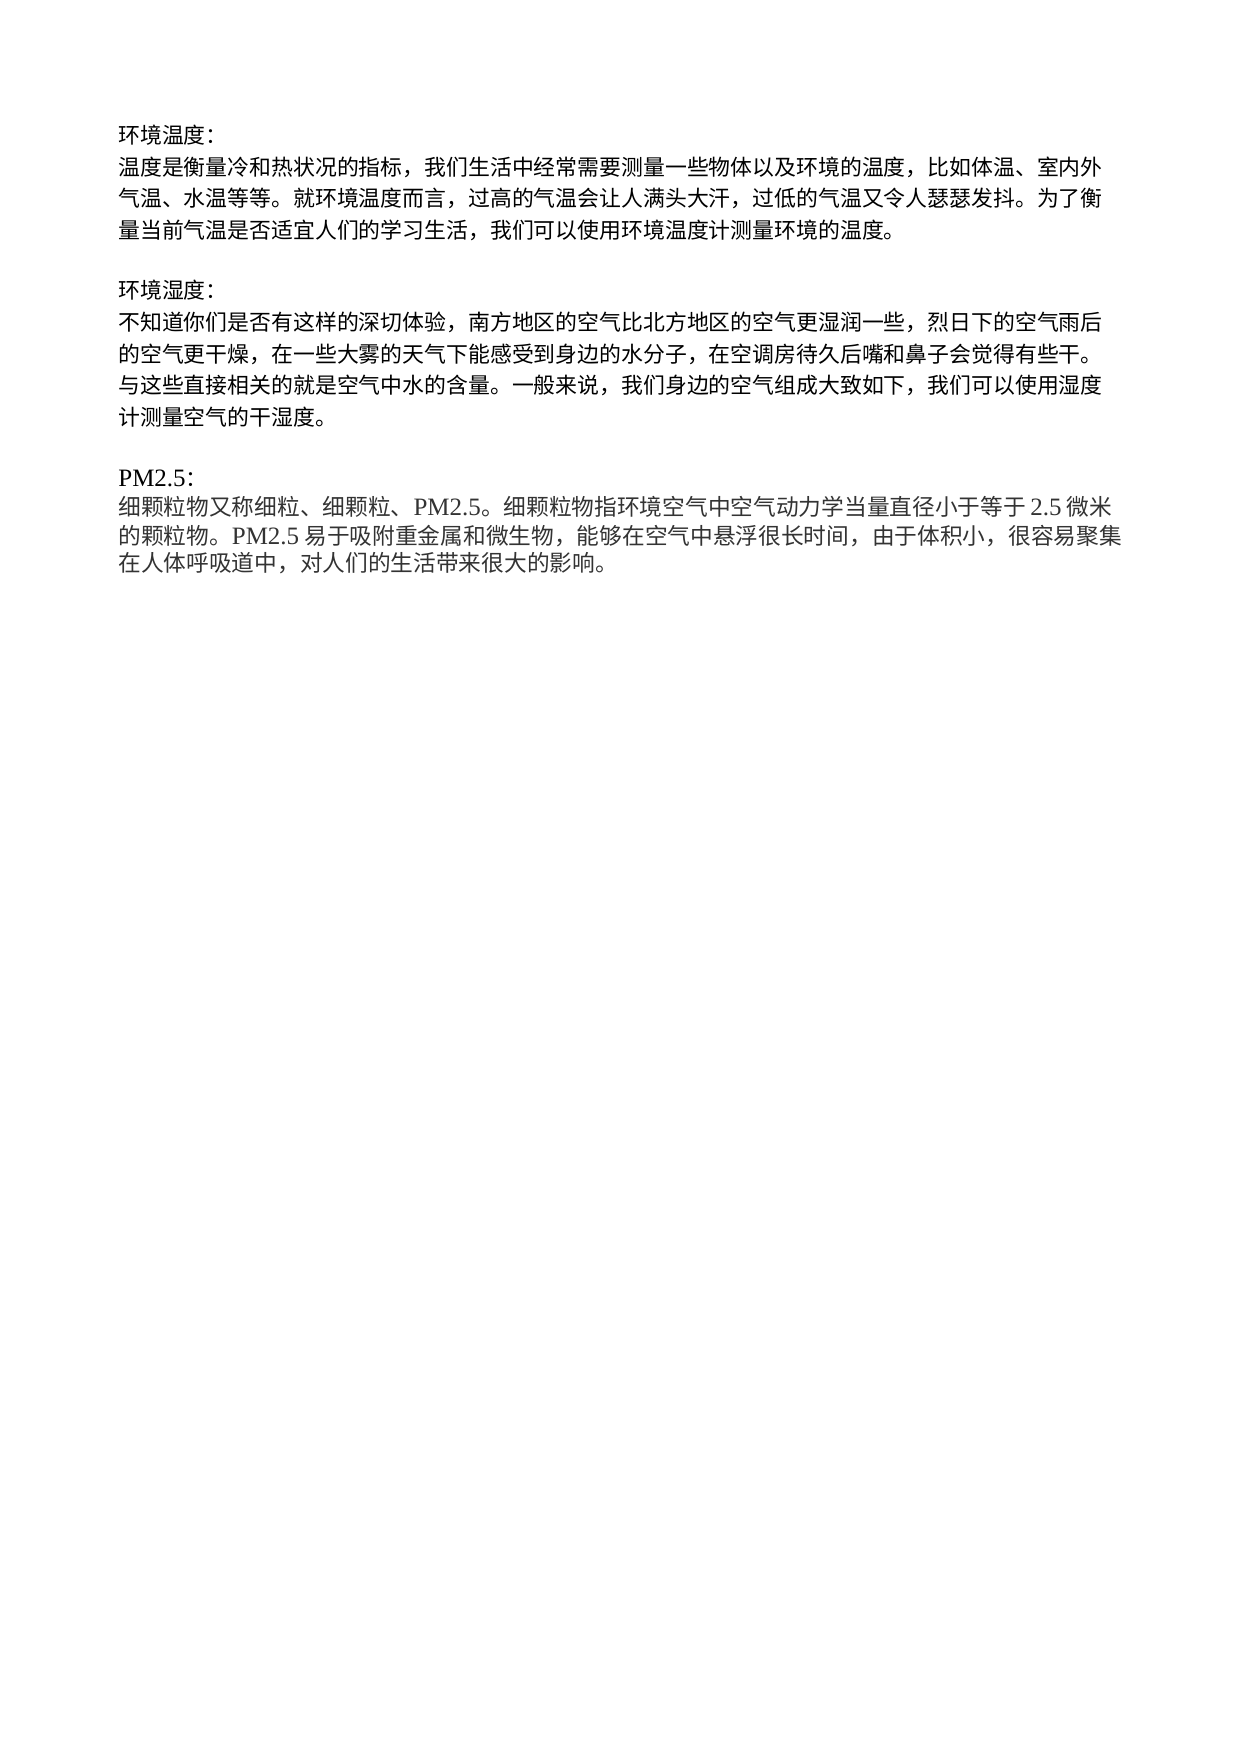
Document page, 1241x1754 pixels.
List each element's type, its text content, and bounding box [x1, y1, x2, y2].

text 环境温度： [118, 118, 1122, 150]
text 温度是衡量冷和热状况的指标，我们生活中经常需要测量一些物体以及环境的温度，比如体温、室内外气温、水温等等。就环境温度而言，过高的气温会让人满头大汗，过低的气温又令人瑟瑟发抖。为了衡量当前气温是否适宜人们的学习生活，我们可以使用环境温度计测量环境的温度。 [118, 150, 1122, 245]
text 不知道你们是否有这样的深切体验，南方地区的空气比北方地区的空气更湿润一些，烈日下的空气雨后的空气更干燥，在一些大雾的天气下能感受到身边的水分子，在空调房待久后嘴和鼻子会觉得有些干。与这些直接相关的就是空气中水的含量。一般来说，我们身边的空气组成大致如下，我们可以使用湿度计测量空气的干湿度。 [118, 305, 1122, 432]
text 细颗粒物又称细粒、细颗粒、PM2.5。细颗粒物指环境空气中空气动力学当量直径小于等于2.5微米的颗粒物。PM2.5易于吸附重金属和微生物，能够在空气中悬浮很长时间，由于体积小，很容易聚集在人体呼吸道中，对人们的生活带来很大的影响。 [118, 492, 1122, 576]
text PM2.5： [118, 461, 1122, 492]
text 环境湿度： [118, 273, 1122, 305]
